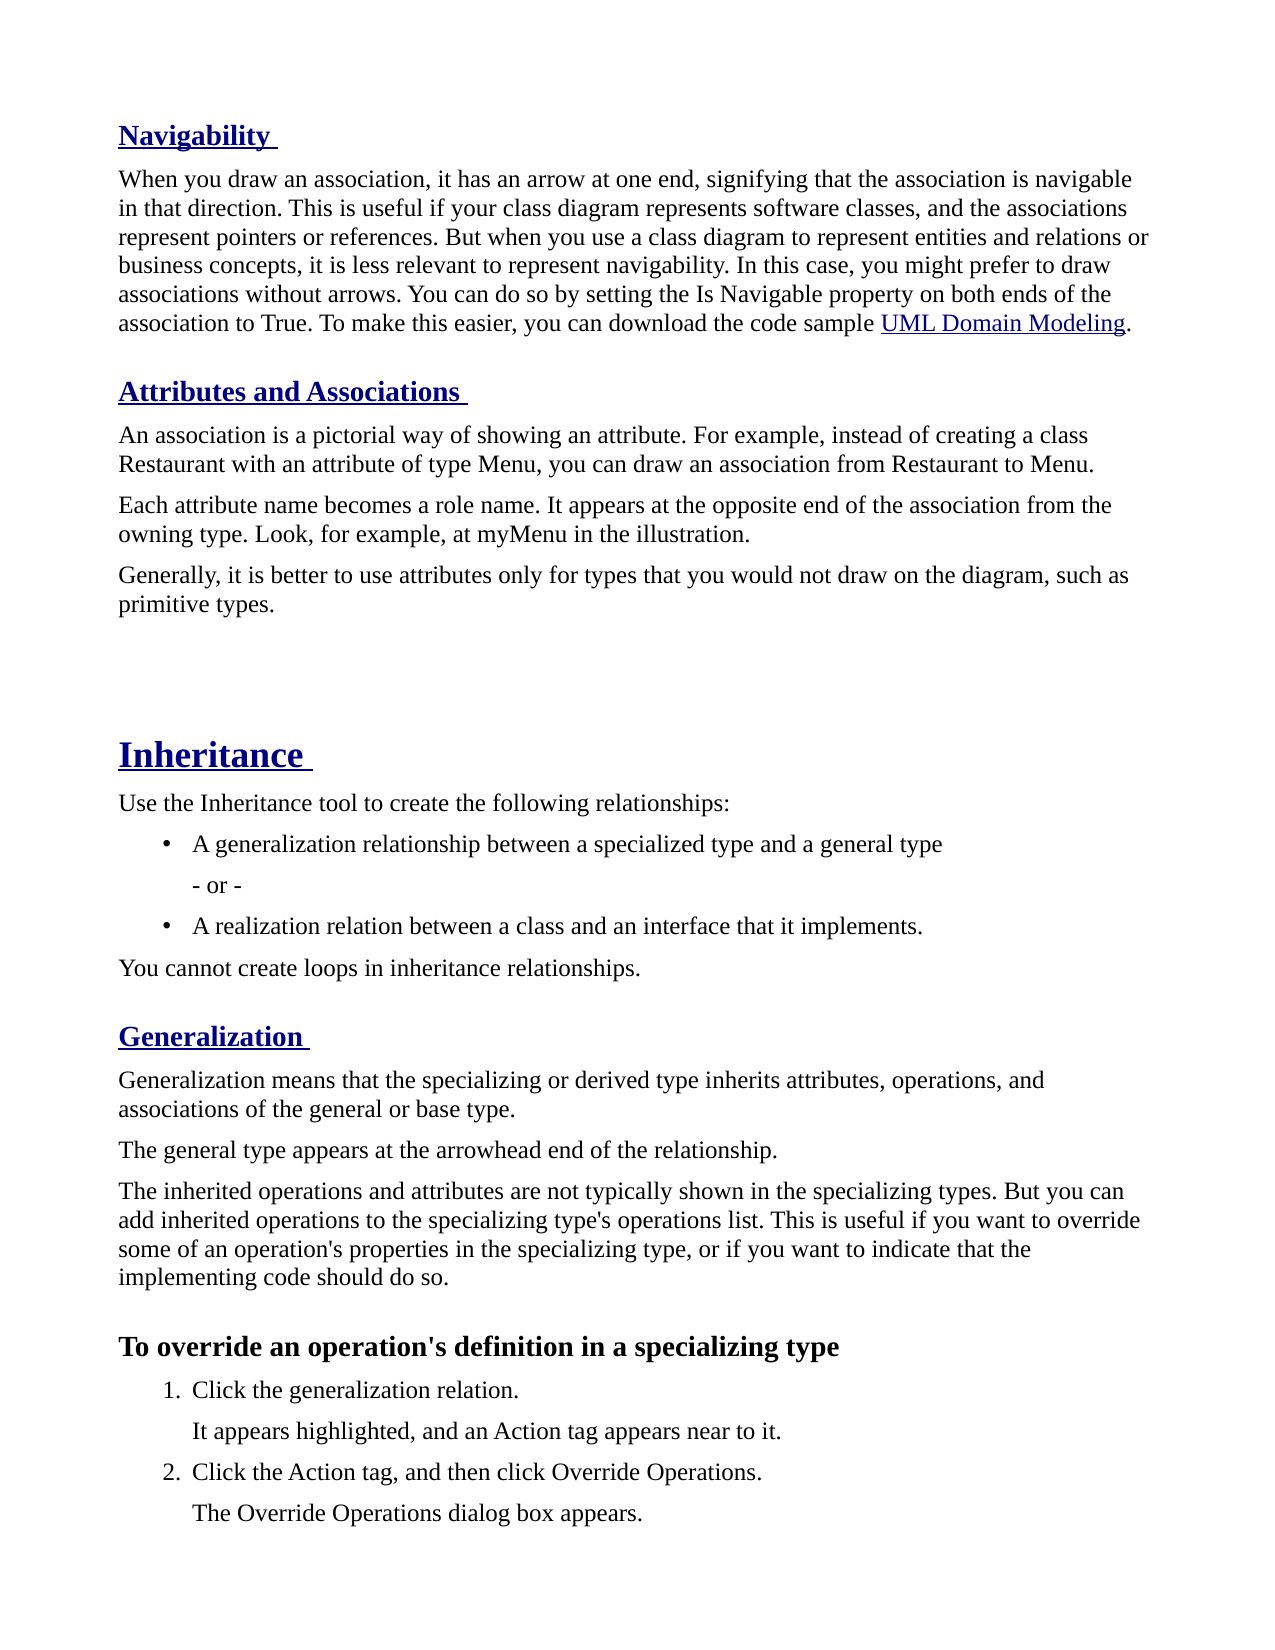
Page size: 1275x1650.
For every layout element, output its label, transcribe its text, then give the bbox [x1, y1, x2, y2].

subtitle Navigability [118, 118, 1157, 152]
list Click the Action tag, and then click Override Operations. [162, 1457, 1157, 1486]
subtitle Inheritance [118, 732, 1157, 775]
subtitle Attributes and Associations [118, 374, 1157, 408]
list The Override Operations dialog box appears. [162, 1498, 1157, 1527]
text Each attribute name becomes a role name. It appears at the opposite end of the association from the owning type. Look, for example, at myMenu in the illustration. [118, 490, 1157, 548]
text Generally, it is better to use attributes only for types that you would not draw on the diagram, such as primitive types. [118, 560, 1157, 618]
text Use the Inheritance tool to create the following relationships: [118, 788, 1157, 816]
text When you draw an association, it has an arrow at one end, signifying that the association is navigable in that direction. This is useful if your class diagram represents software classes, and the associations represent pointers or references. But when you use a class diagram to represent entities and relations or business concepts, it is less relevant to represent navigability. In this case, you might prefer to draw associations without arrows. You can do so by setting the Is Navigable property on both ends of the association to True. To make this easier, you can download the code sample UML Domain Modeling. [118, 164, 1157, 337]
list Click the generalization relation. [162, 1375, 1157, 1403]
text The inherited operations and attributes are not typically shown in the specializing types. But you can add inherited operations to the specializing type's operations list. This is useful if you want to override some of an operation's properties in the specializing type, or if you want to indicate that the implementing code should do so. [118, 1176, 1157, 1291]
text Generalization means that the specializing or derived type inherits attributes, operations, and associations of the general or base type. [118, 1065, 1157, 1122]
list - or - [162, 870, 1157, 899]
text An association is a pictorial way of showing an attribute. For example, instead of creating a class Restaurant with an attribute of type Menu, you can draw an association from Restaurant to Menu. [118, 420, 1157, 478]
text The general type appears at the arrowhead end of the relationship. [118, 1135, 1157, 1164]
list It appears highlighted, and an Action tag appears near to it. [162, 1416, 1157, 1445]
subtitle Generalization [118, 1019, 1157, 1052]
text You cannot create loops in inheritance relationships. [118, 953, 1157, 981]
list A generalization relationship between a specialized type and a general type [162, 829, 1157, 858]
subtitle To override an operation's definition in a specializing type [118, 1329, 1157, 1362]
list A realization relation between a class and an interface that it implements. [162, 911, 1157, 940]
